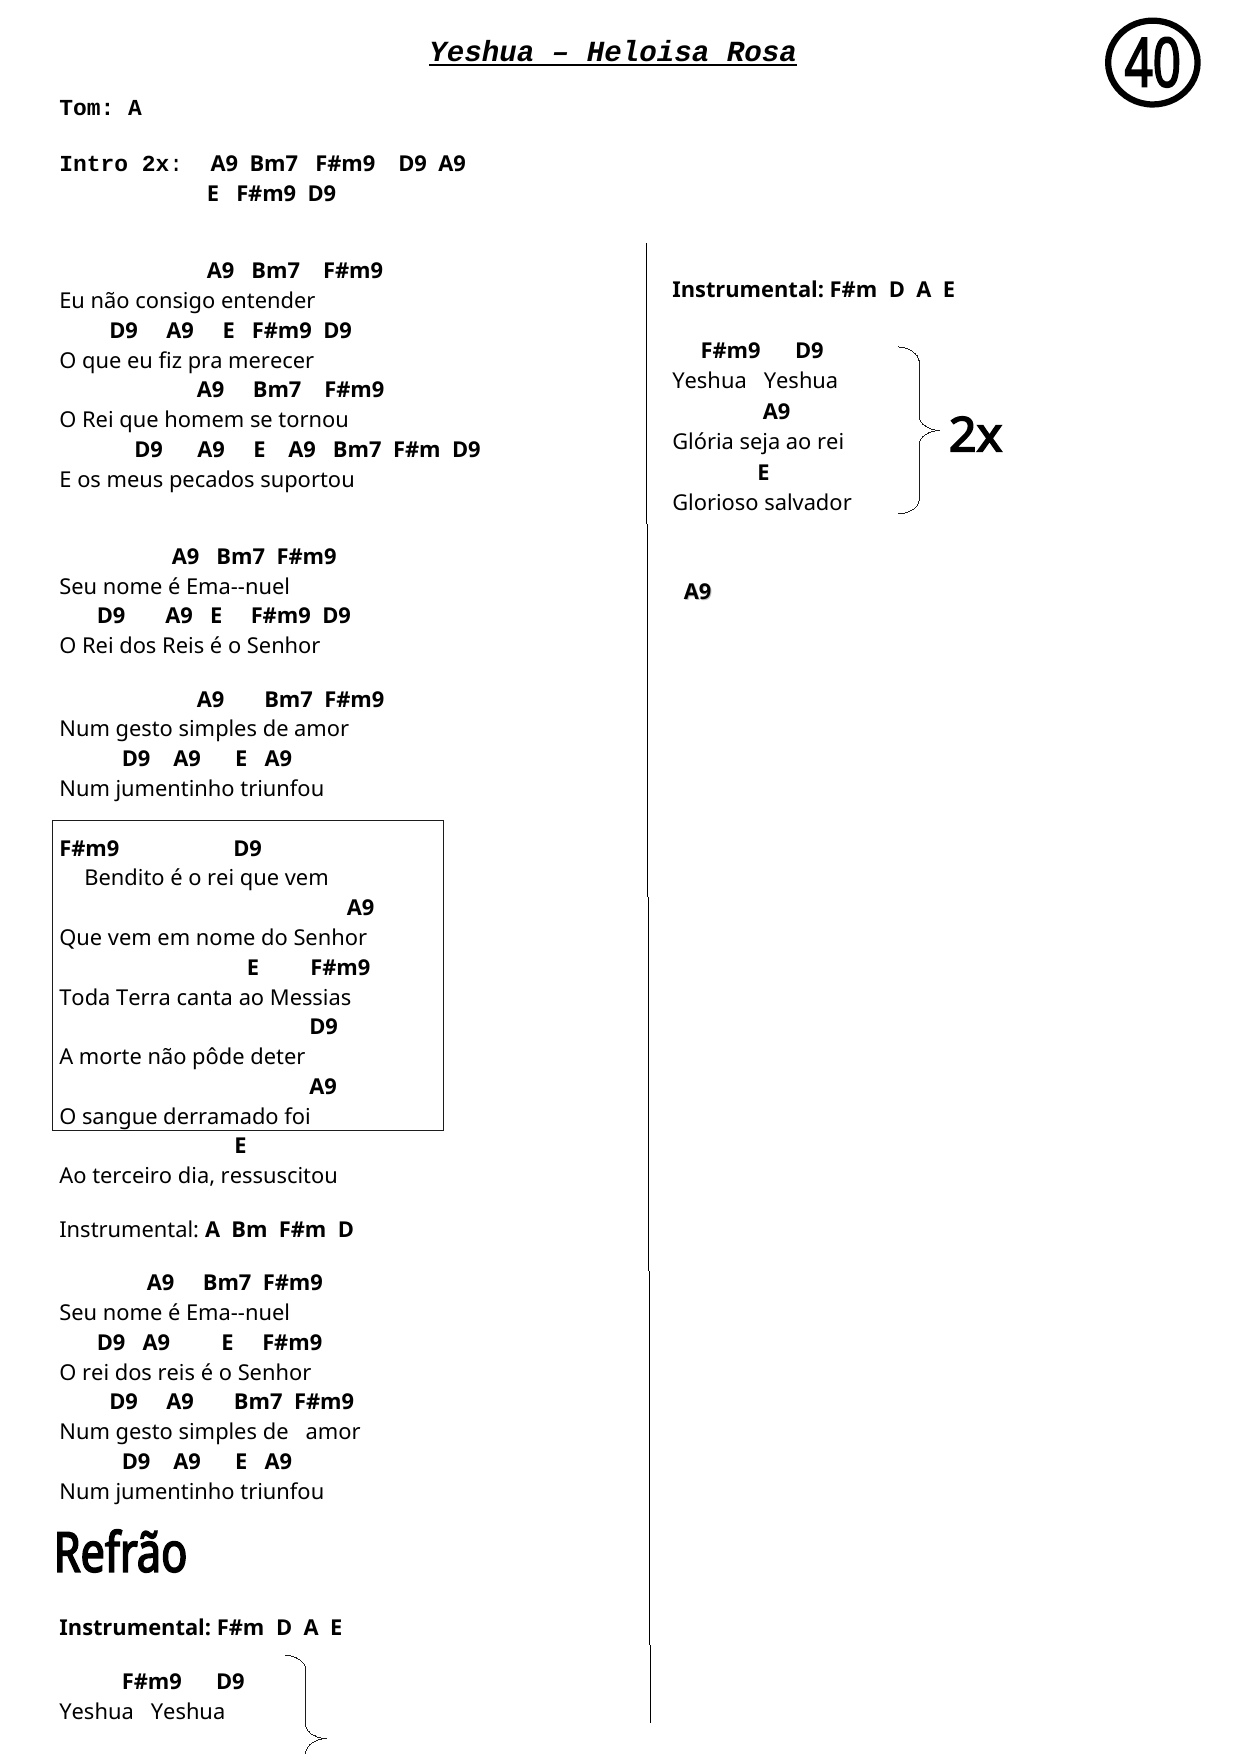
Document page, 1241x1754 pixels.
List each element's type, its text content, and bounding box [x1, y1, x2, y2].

text [444, 1011, 648, 1041]
text D9 A9 E F#m9 D9 [59, 600, 647, 630]
text Eu não consigo entender [59, 285, 646, 315]
text [444, 1071, 648, 1101]
text O Rei que homem se tornou [647, 404, 1167, 434]
text E os meus pecados suportou [920, 464, 1167, 493]
text [444, 833, 647, 862]
text [649, 1160, 1167, 1190]
text Que vem em nome do Senhor [59, 922, 443, 952]
text A morte não pôde deter [59, 1041, 443, 1071]
text [648, 630, 1167, 660]
text [648, 600, 1167, 630]
text [648, 541, 1167, 571]
text [648, 773, 1167, 803]
text Yeshua – Heloisa Rosa [59, 37, 1112, 70]
text [649, 952, 1167, 982]
text [444, 1041, 648, 1071]
text D9 A9 Bm7 F#m9 [59, 1386, 649, 1416]
text E F#m9 D9 [59, 178, 1167, 208]
text O Rei dos Reis é o Senhor [59, 630, 647, 660]
text D9 A9 E A9 Bm7 F#m D9 [59, 434, 646, 464]
text [649, 1011, 1167, 1041]
text Instrumental: F#m D A E [59, 1612, 649, 1642]
text A9 [59, 892, 443, 922]
text [444, 922, 648, 952]
text D9 A9 E F#m9 D9 [59, 315, 646, 344]
text [649, 1131, 1167, 1160]
text Ao terceiro dia, ressuscitou [59, 1160, 648, 1190]
text A9 [59, 1071, 443, 1101]
text O Rei que homem se tornou [59, 404, 646, 434]
text Bendito é o rei que vem [59, 862, 443, 892]
text Tom: A [59, 96, 1167, 122]
text Yeshua Yeshua [59, 1696, 305, 1725]
text D9 A9 E A9 Bm7 F#m D9 [647, 434, 1167, 464]
text Seu nome é Ema--nuel [59, 571, 647, 600]
text Num gesto simples de amor [59, 713, 647, 743]
text [650, 1612, 1167, 1642]
text E [59, 1131, 648, 1160]
text [444, 862, 647, 892]
text A9 Bm7 F#m9 [920, 374, 1167, 404]
text [648, 743, 1167, 773]
text Num jumentinho triunfou [59, 773, 647, 803]
text [648, 684, 1167, 713]
text E os meus pecados suportou [647, 464, 919, 493]
text [306, 1666, 650, 1696]
text [649, 922, 1167, 952]
text [306, 1696, 1167, 1725]
text [650, 1357, 1167, 1386]
text [647, 315, 1167, 344]
text [648, 713, 1167, 743]
text [648, 833, 1167, 862]
text [649, 1101, 1167, 1131]
text F#m9 D9 [59, 833, 443, 862]
text [651, 1666, 1167, 1696]
text [650, 1446, 1167, 1476]
text [444, 892, 1167, 922]
text A9 Bm7 F#m9 [59, 541, 647, 571]
text Toda Terra canta ao Messias [59, 982, 443, 1011]
text O sangue derramado foi [59, 1101, 443, 1130]
text [444, 982, 648, 1011]
text Num gesto simples de amor [59, 1416, 649, 1446]
text E F#m9 [59, 952, 443, 982]
text [444, 1101, 648, 1131]
text [444, 952, 648, 982]
text Intro 2x: A9 Bm7 F#m9 D9 A9 [59, 148, 1167, 178]
text F#m9 D9 [59, 1666, 305, 1696]
text [650, 1416, 1167, 1446]
text A9 Bm7 F#m9 [647, 374, 919, 404]
text Num jumentinho triunfou [59, 1476, 649, 1506]
text [650, 1297, 1167, 1327]
text [649, 1214, 1167, 1243]
text O que eu fiz pra merecer [647, 344, 1167, 374]
text [650, 1476, 1167, 1506]
text D9 A9 E A9 Bm7 F#m D9 [961, 434, 985, 452]
text D9 A9 E F#m9 [59, 1327, 649, 1357]
text A9 Bm7 F#m9 [59, 684, 647, 713]
text [649, 982, 1167, 1011]
text [647, 255, 1167, 285]
text [1112, 37, 1141, 70]
text E os meus pecados suportou [59, 464, 646, 493]
text D9 A9 E A9 [59, 743, 647, 773]
text O rei dos reis é o Senhor [59, 1357, 649, 1386]
text [650, 1327, 1167, 1357]
text [649, 1071, 1167, 1101]
text [649, 1041, 1167, 1071]
text [650, 1386, 1167, 1416]
text A9 Bm7 F#m9 [59, 374, 646, 404]
text Seu nome é Ema--nuel [59, 1297, 649, 1327]
text Eu não consigo entender [647, 285, 1167, 315]
text D9 [59, 1011, 443, 1041]
text [1148, 37, 1161, 70]
text A9 Bm7 F#m9 [59, 255, 646, 285]
text A9 Bm7 F#m9 [59, 1267, 1167, 1297]
text O que eu fiz pra merecer [59, 344, 646, 374]
text Instrumental: A Bm F#m D [59, 1214, 648, 1243]
text D9 A9 E A9 [59, 1446, 649, 1476]
text [648, 862, 1167, 892]
text Seu nome é Ema--nuel [648, 571, 1167, 600]
